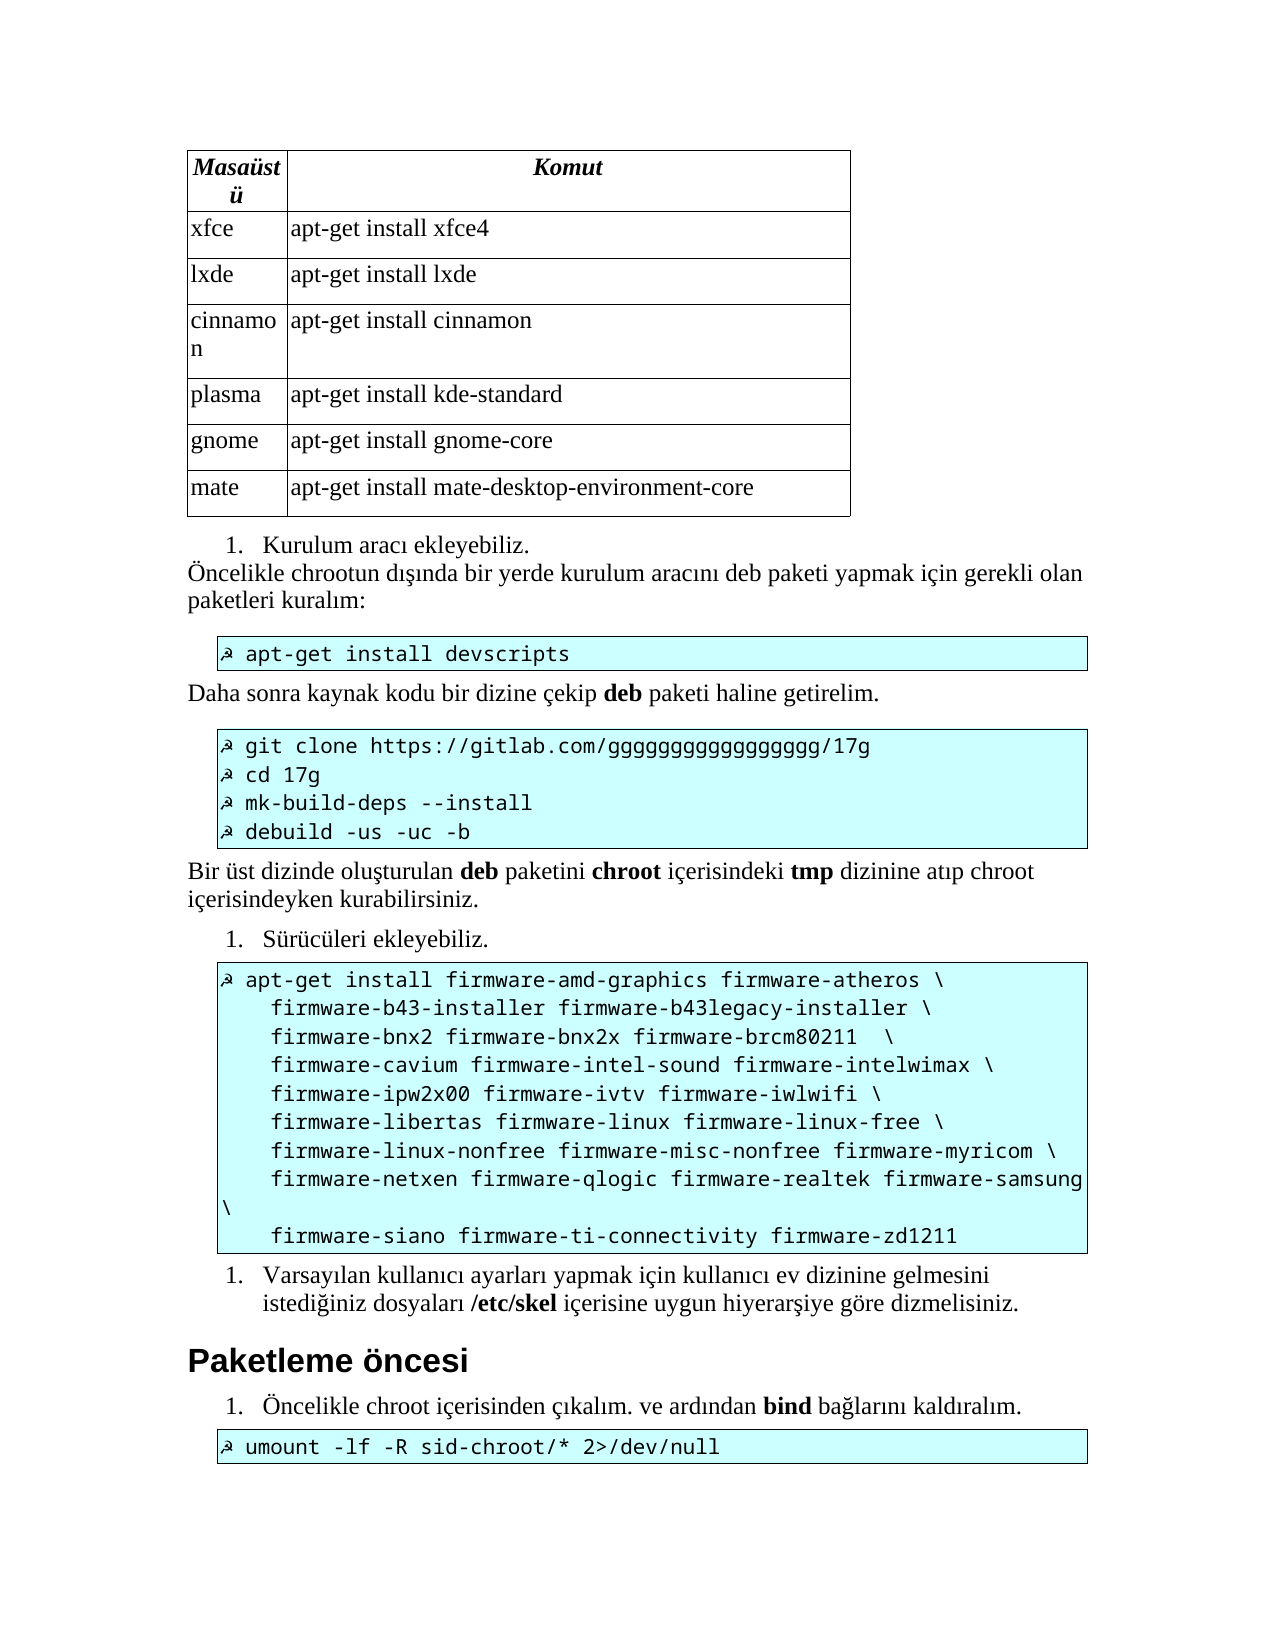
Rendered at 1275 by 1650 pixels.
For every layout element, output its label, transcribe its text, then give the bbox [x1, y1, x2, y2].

text ☭ git clone https://gitlab.com/ggggggggggggggggg/17g ☭ cd 17g ☭ mk-build-deps --install ☭ debuild -us -uc -b [218, 730, 1087, 848]
table_cell cinnamon [188, 305, 287, 377]
table_header Masaüstü [188, 151, 287, 211]
text ☭ umount -lf -R sid-chroot/* 2>/dev/null [218, 1430, 1087, 1463]
list Öncelikle chroot içerisinden çıkalım. ve ardından bind bağlarını kaldıralım. [225, 1392, 1087, 1420]
text ☭ apt-get install devscripts [218, 637, 1087, 670]
table_cell apt-get install gnome-core [288, 425, 850, 470]
text Daha sonra kaynak kodu bir dizine çekip deb paketi haline getirelim. [187, 679, 1087, 707]
table_cell mate [188, 471, 287, 516]
table_cell apt-get install lxde [288, 259, 850, 304]
list Varsayılan kullanıcı ayarları yapmak için kullanıcı ev dizinine gelmesini istediğiniz dosyaları /etc/skel içerisine uygun hiyerarşiye göre dizmelisiniz. [225, 1262, 1087, 1317]
text Öncelikle chrootun dışında bir yerde kurulum aracını deb paketi yapmak için gerekli olan paketleri kuralım: [187, 559, 1087, 614]
table_header Komut [288, 151, 850, 211]
table_cell apt-get install xfce4 [288, 212, 850, 257]
list Sürücüleri ekleyebiliz. [225, 925, 1087, 953]
table_cell xfce [188, 212, 287, 257]
table_cell gnome [188, 425, 287, 470]
list Kurulum aracı ekleyebiliz. [225, 531, 1087, 559]
table_cell lxde [188, 259, 287, 304]
table_cell apt-get install mate-desktop-environment-core [288, 471, 850, 516]
table_cell apt-get install kde-standard [288, 379, 850, 424]
subtitle Paketleme öncesi [187, 1342, 1087, 1379]
text ☭ apt-get install firmware-amd-graphics firmware-atheros \ firmware-b43-installer firmware-b43legacy-installer \ firmware-bnx2 firmware-bnx2x firmware-brcm80211 \ firmware-cavium firmware-intel-sound firmware-intelwimax \ firmware-ipw2x00 firmware-ivtv firmware-iwlwifi \ firmware-libertas firmware-linux firmware-linux-free \ firmware-linux-nonfree firmware-misc-nonfree firmware-myricom \ firmware-netxen firmware-qlogic firmware-realtek firmware-samsung \ firmware-siano firmware-ti-connectivity firmware-zd1211 [218, 963, 1087, 1253]
table_cell apt-get install cinnamon [288, 305, 850, 377]
table_cell plasma [188, 379, 287, 424]
text Bir üst dizinde oluşturulan deb paketini chroot içerisindeki tmp dizinine atıp chroot içerisindeyken kurabilirsiniz. [187, 857, 1087, 913]
